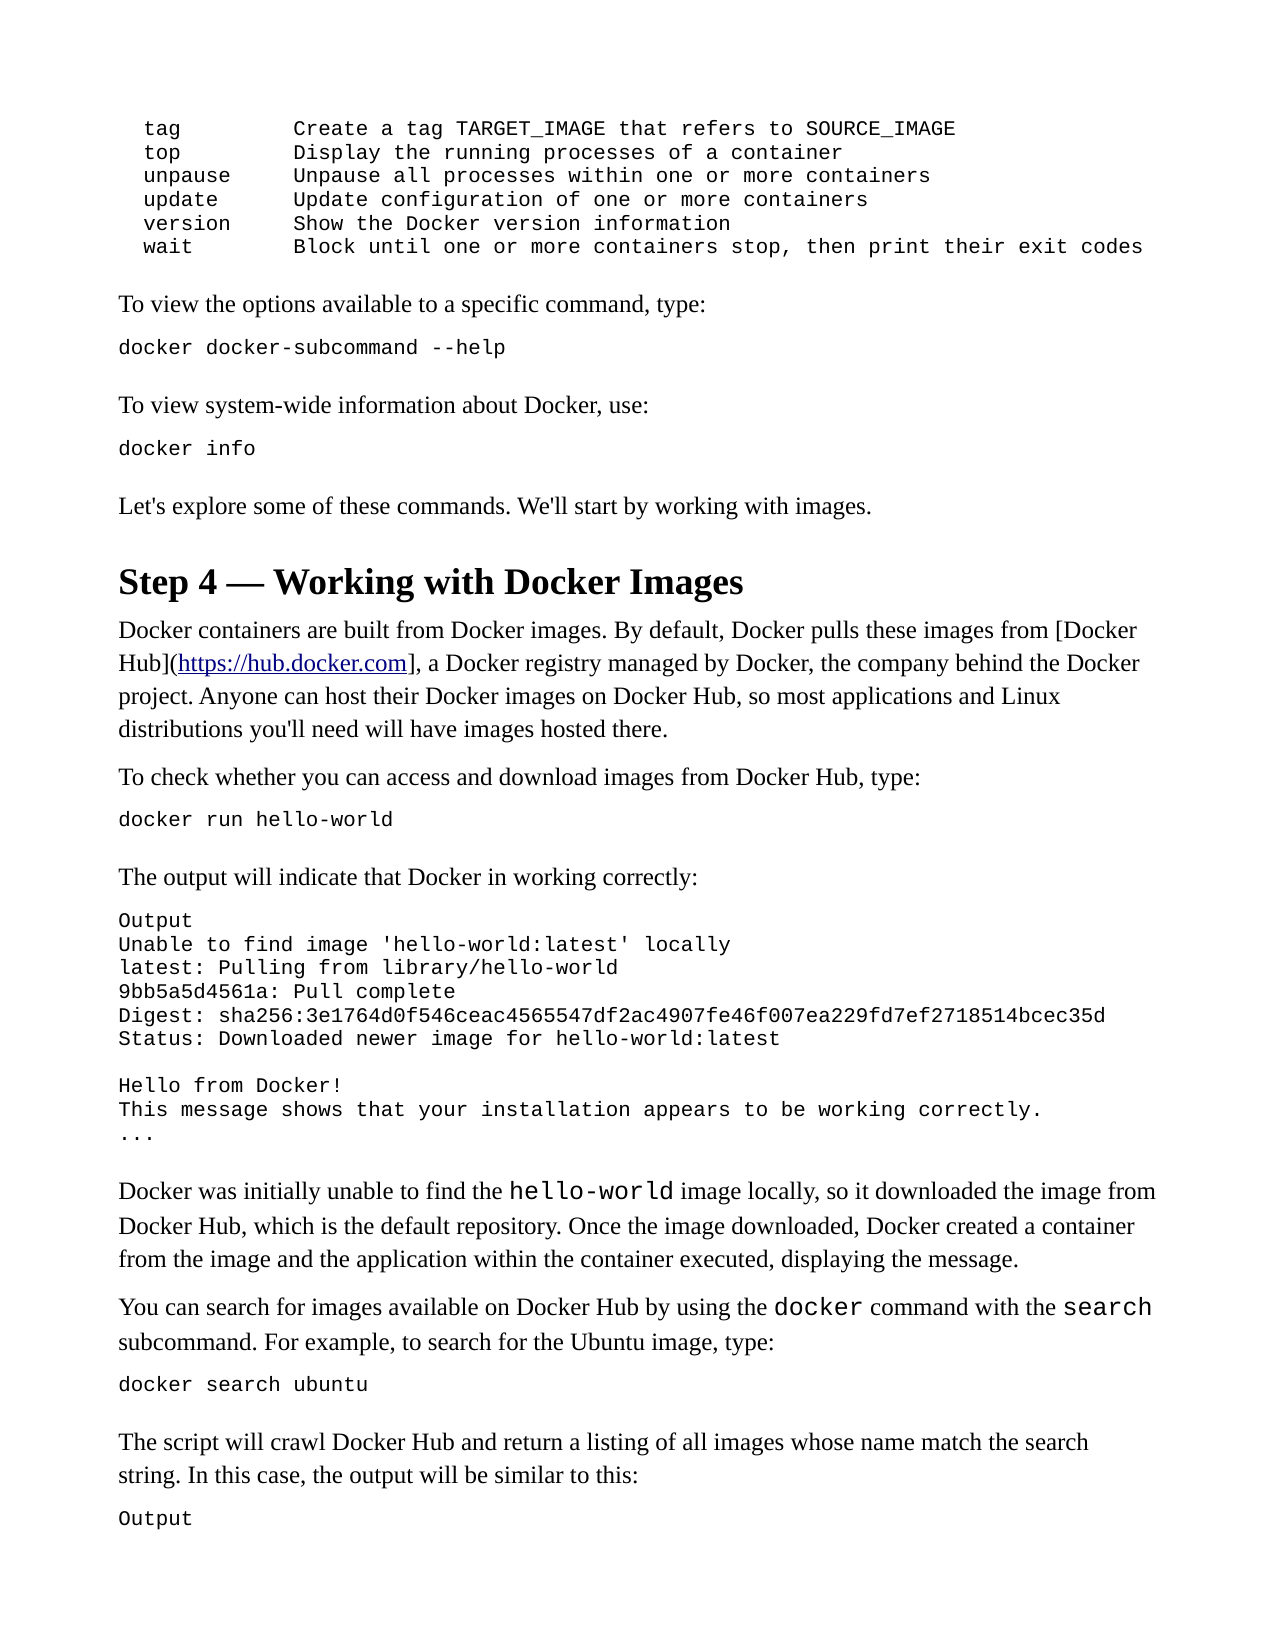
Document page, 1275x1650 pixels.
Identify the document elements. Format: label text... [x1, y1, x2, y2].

text Output [118, 1508, 1157, 1532]
text You can search for images available on Docker Hub by using the docker command with the search subcommand. For example, to search for the Ubuntu image, type: [118, 1292, 1157, 1356]
text To view system-wide information about Docker, use: [118, 390, 1157, 419]
text Digest: sha256:3e1764d0f546ceac4565547df2ac4907fe46f007ea229fd7ef2718514bcec35d [118, 1004, 1157, 1028]
subtitle Step 4 — Working with Docker Images [118, 559, 1157, 602]
text docker info [118, 438, 1157, 461]
text Docker was initially unable to find the hello-world image locally, so it downloaded the image from Docker Hub, which is the default repository. Once the image downloaded, Docker created a container from the image and the application within the container executed, displaying the message. [118, 1176, 1157, 1273]
text The script will crawl Docker Hub and return a listing of all images whose name match the search string. In this case, the output will be similar to this: [118, 1427, 1157, 1489]
text docker search ubuntu [118, 1374, 1157, 1398]
text update Update configuration of one or more containers [118, 189, 1157, 213]
text ... [118, 1123, 1157, 1146]
text This message shows that your installation appears to be working correctly. [118, 1099, 1157, 1123]
text wait Block until one or more containers stop, then print their exit codes [118, 236, 1157, 260]
text To view the options available to a specific command, type: [118, 289, 1157, 318]
text tag Create a tag TARGET_IMAGE that refers to SOURCE_IMAGE [118, 118, 1157, 142]
text Status: Downloaded newer image for hello-world:latest [118, 1028, 1157, 1052]
text To check whether you can access and download images from Docker Hub, type: [118, 762, 1157, 790]
text Hello from Docker! [118, 1076, 1157, 1099]
text Unable to find image 'hello-world:latest' locally [118, 934, 1157, 957]
text top Display the running processes of a container [118, 142, 1157, 165]
text docker docker-subcommand --help [118, 337, 1157, 361]
text unpause Unpause all processes within one or more containers [118, 165, 1157, 189]
text docker run hello-world [118, 809, 1157, 833]
text Docker containers are built from Docker images. By default, Docker pulls these images from [Docker Hub](https://hub.docker.com], a Docker registry managed by Docker, the company behind the Docker project. Anyone can host their Docker images on Docker Hub, so most applications and Linux distributions you'll need will have images hosted there. [118, 615, 1157, 743]
text 9bb5a5d4561a: Pull complete [118, 981, 1157, 1004]
text Let's explore some of these commands. We'll start by working with images. [118, 491, 1157, 520]
text latest: Pulling from library/hello-world [118, 957, 1157, 981]
text Output [118, 910, 1157, 934]
text The output will indicate that Docker in working correctly: [118, 862, 1157, 891]
text version Show the Docker version information [118, 213, 1157, 236]
